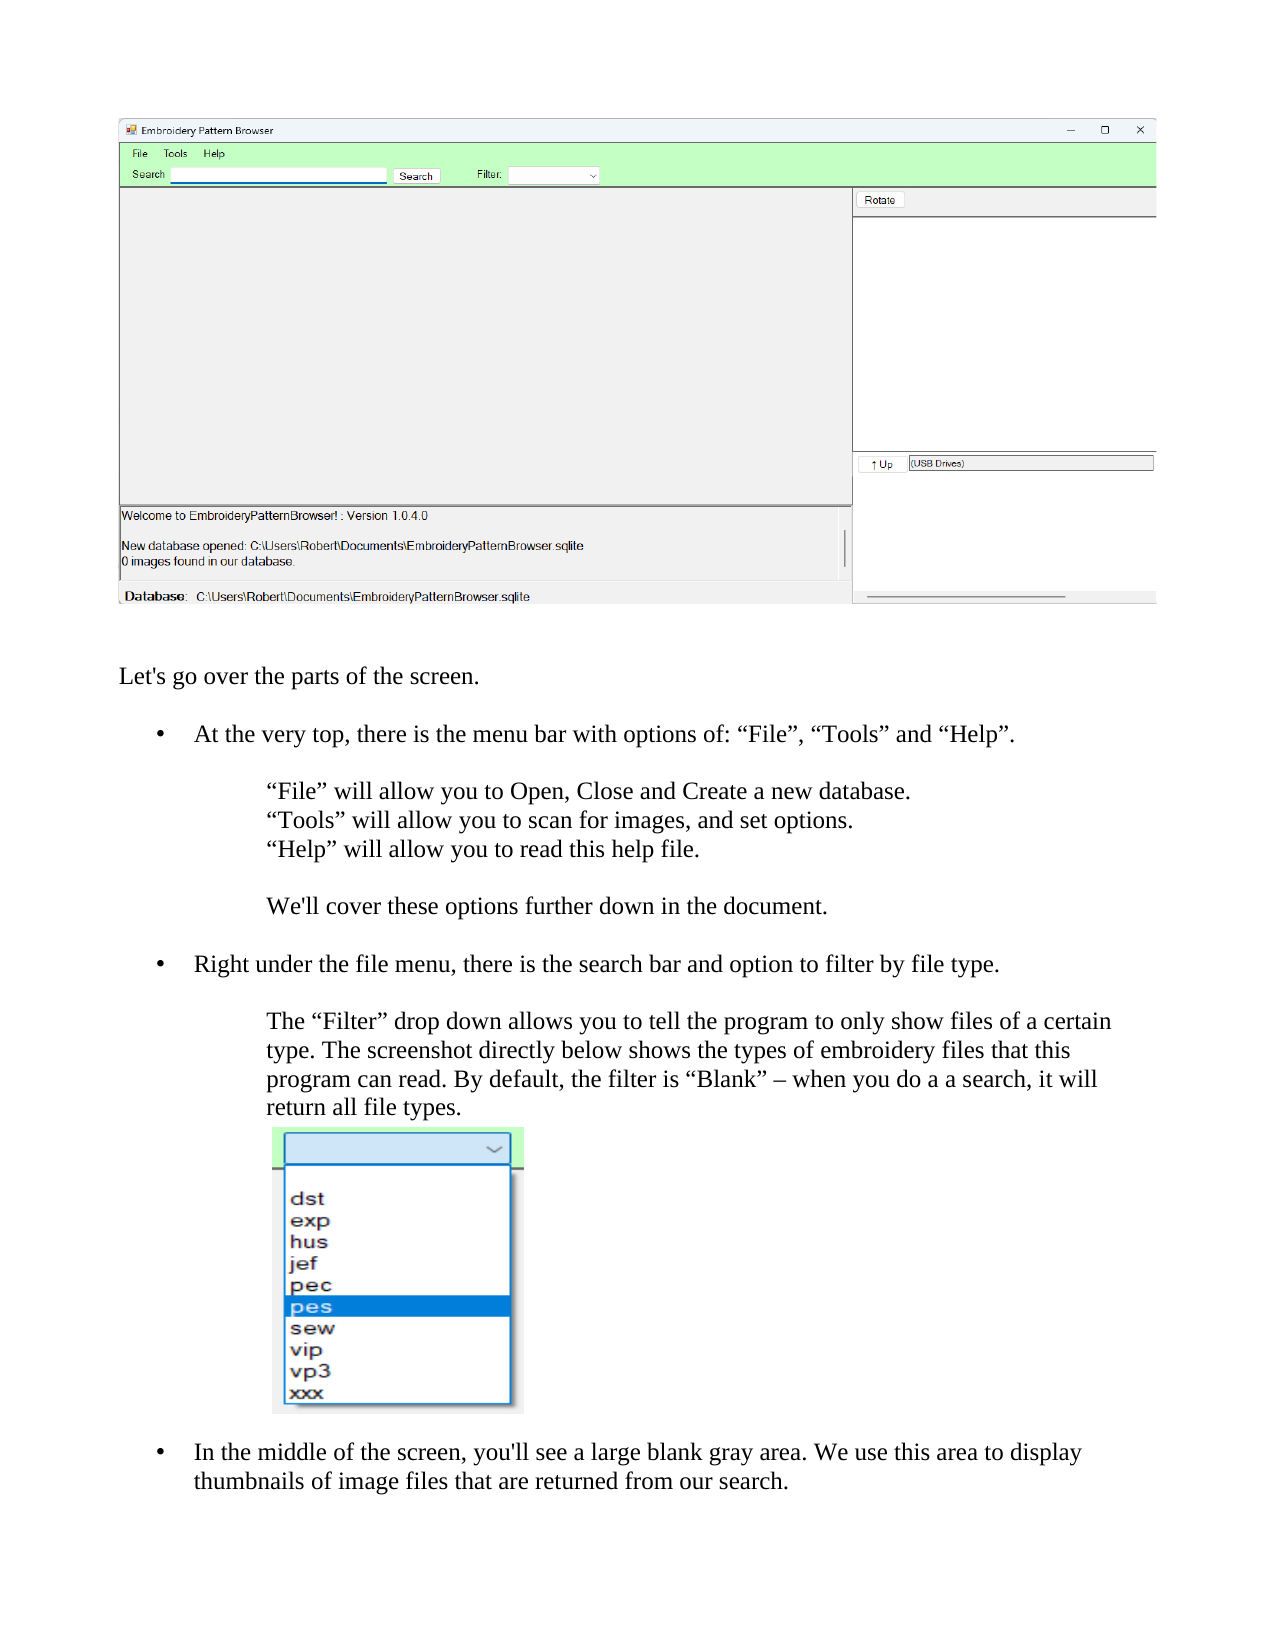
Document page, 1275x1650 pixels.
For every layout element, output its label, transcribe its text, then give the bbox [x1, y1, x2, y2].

picture [272, 1127, 524, 1414]
list At the very top, there is the menu bar with options of: “File”, “Tools” and “Help”. [156, 719, 1156, 747]
picture [118, 118, 1157, 604]
text “File” will allow you to Open, Close and Create a new database. [266, 776, 1156, 805]
list In the middle of the screen, you'll see a large blank gray area. We use this area to display thumbnails of image files that are returned from our search. [156, 1437, 1156, 1495]
text The “Filter” drop down allows you to tell the program to only show files of a certain type. The screenshot directly below shows the types of embroidery files that this program can read. By default, the filter is “Blank” – when you do a a search, it will return all file types. [266, 1006, 1156, 1121]
text We'll cover these options further down in the document. [266, 891, 1156, 920]
text Let's go over the parts of the screen. [118, 661, 1156, 690]
text “Help” will allow you to read this help file. [266, 834, 1156, 862]
text “Tools” will allow you to scan for images, and set options. [266, 805, 1156, 834]
list Right under the file menu, there is the search bar and option to filter by file type. [156, 949, 1156, 977]
